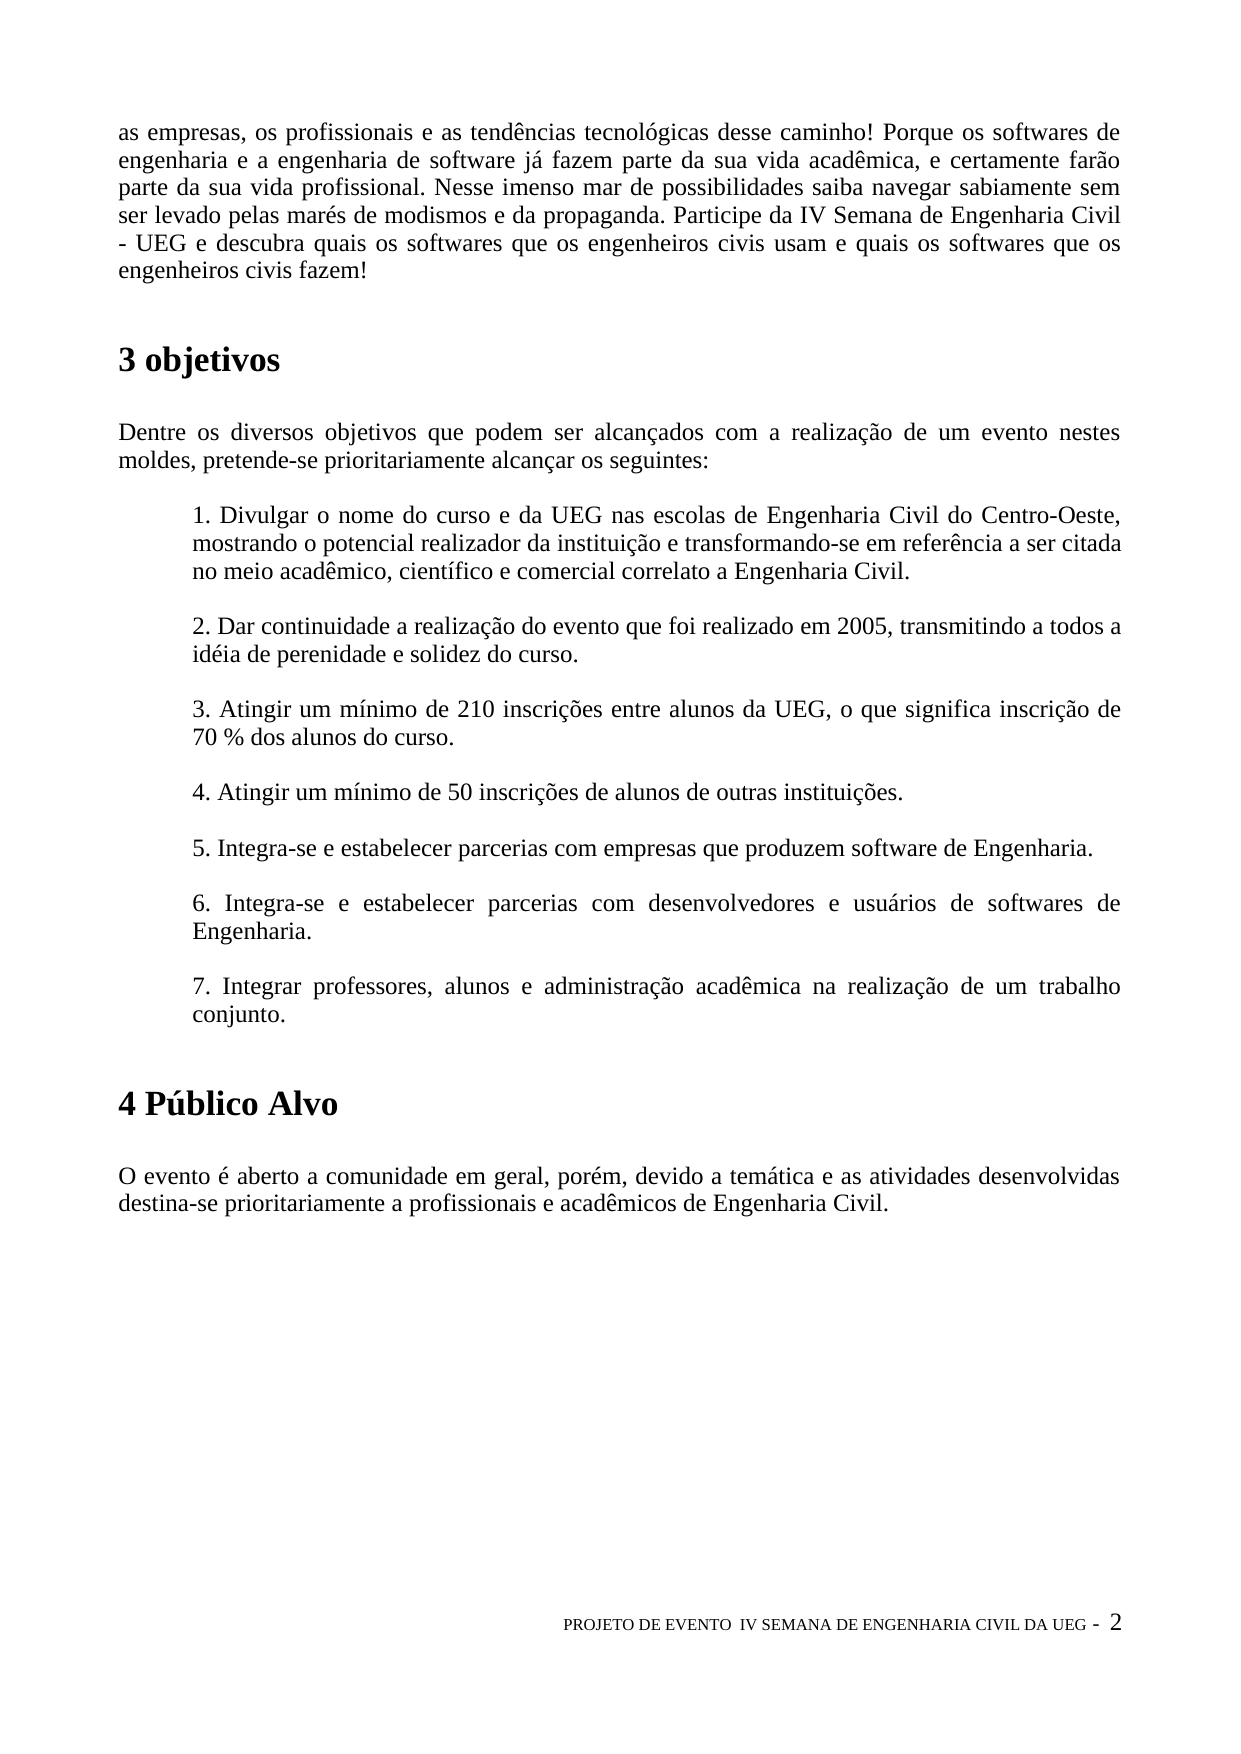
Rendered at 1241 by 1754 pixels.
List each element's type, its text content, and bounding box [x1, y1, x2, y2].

text 2. Dar continuidade a realização do evento que foi realizado em 2005, transmitindo a todos a idéia de perenidade e solidez do curso. [192, 612, 1122, 668]
text 5. Integra-se e estabelecer parcerias com empresas que produzem software de Engenharia. [192, 834, 1122, 862]
text 1. Divulgar o nome do curso e da UEG nas escolas de Engenharia Civil do Centro-Oeste, mostrando o potencial realizador da instituição e transformando-se em referência a ser citada no meio acadêmico, científico e comercial correlato a Engenharia Civil. [192, 501, 1122, 584]
text 3. Atingir um mínimo de 210 inscrições entre alunos da UEG, o que significa inscrição de 70 % dos alunos do curso. [192, 695, 1122, 751]
text as empresas, os profissionais e as tendências tecnológicas desse caminho! Porque os softwares de engenharia e a engenharia de software já fazem parte da sua vida acadêmica, e certamente farão parte da sua vida profissional. Nesse imenso mar de possibilidades saiba navegar sabiamente sem ser levado pelas marés de modismos e da propaganda. Participe da IV Semana de Engenharia Civil - UEG e descubra quais os softwares que os engenheiros civis usam e quais os softwares que os engenheiros civis fazem! [118, 118, 1122, 284]
text 7. Integrar professores, alunos e administração acadêmica na realização de um trabalho conjunto. [192, 972, 1122, 1028]
text 6. Integra-se e estabelecer parcerias com desenvolvedores e usuários de softwares de Engenharia. [192, 889, 1122, 945]
text 3 objetivos [118, 340, 1122, 379]
text 4 Público Alvo [118, 1083, 1122, 1123]
text 4. Atingir um mínimo de 50 inscrições de alunos de outras instituições. [192, 778, 1122, 806]
text O evento é aberto a comunidade em geral, porém, devido a temática e as atividades desenvolvidas destina-se prioritariamente a profissionais e acadêmicos de Engenharia Civil. [118, 1162, 1122, 1217]
text Dentre os diversos objetivos que podem ser alcançados com a realização de um evento nestes moldes, pretende-se prioritariamente alcançar os seguintes: [118, 418, 1122, 474]
